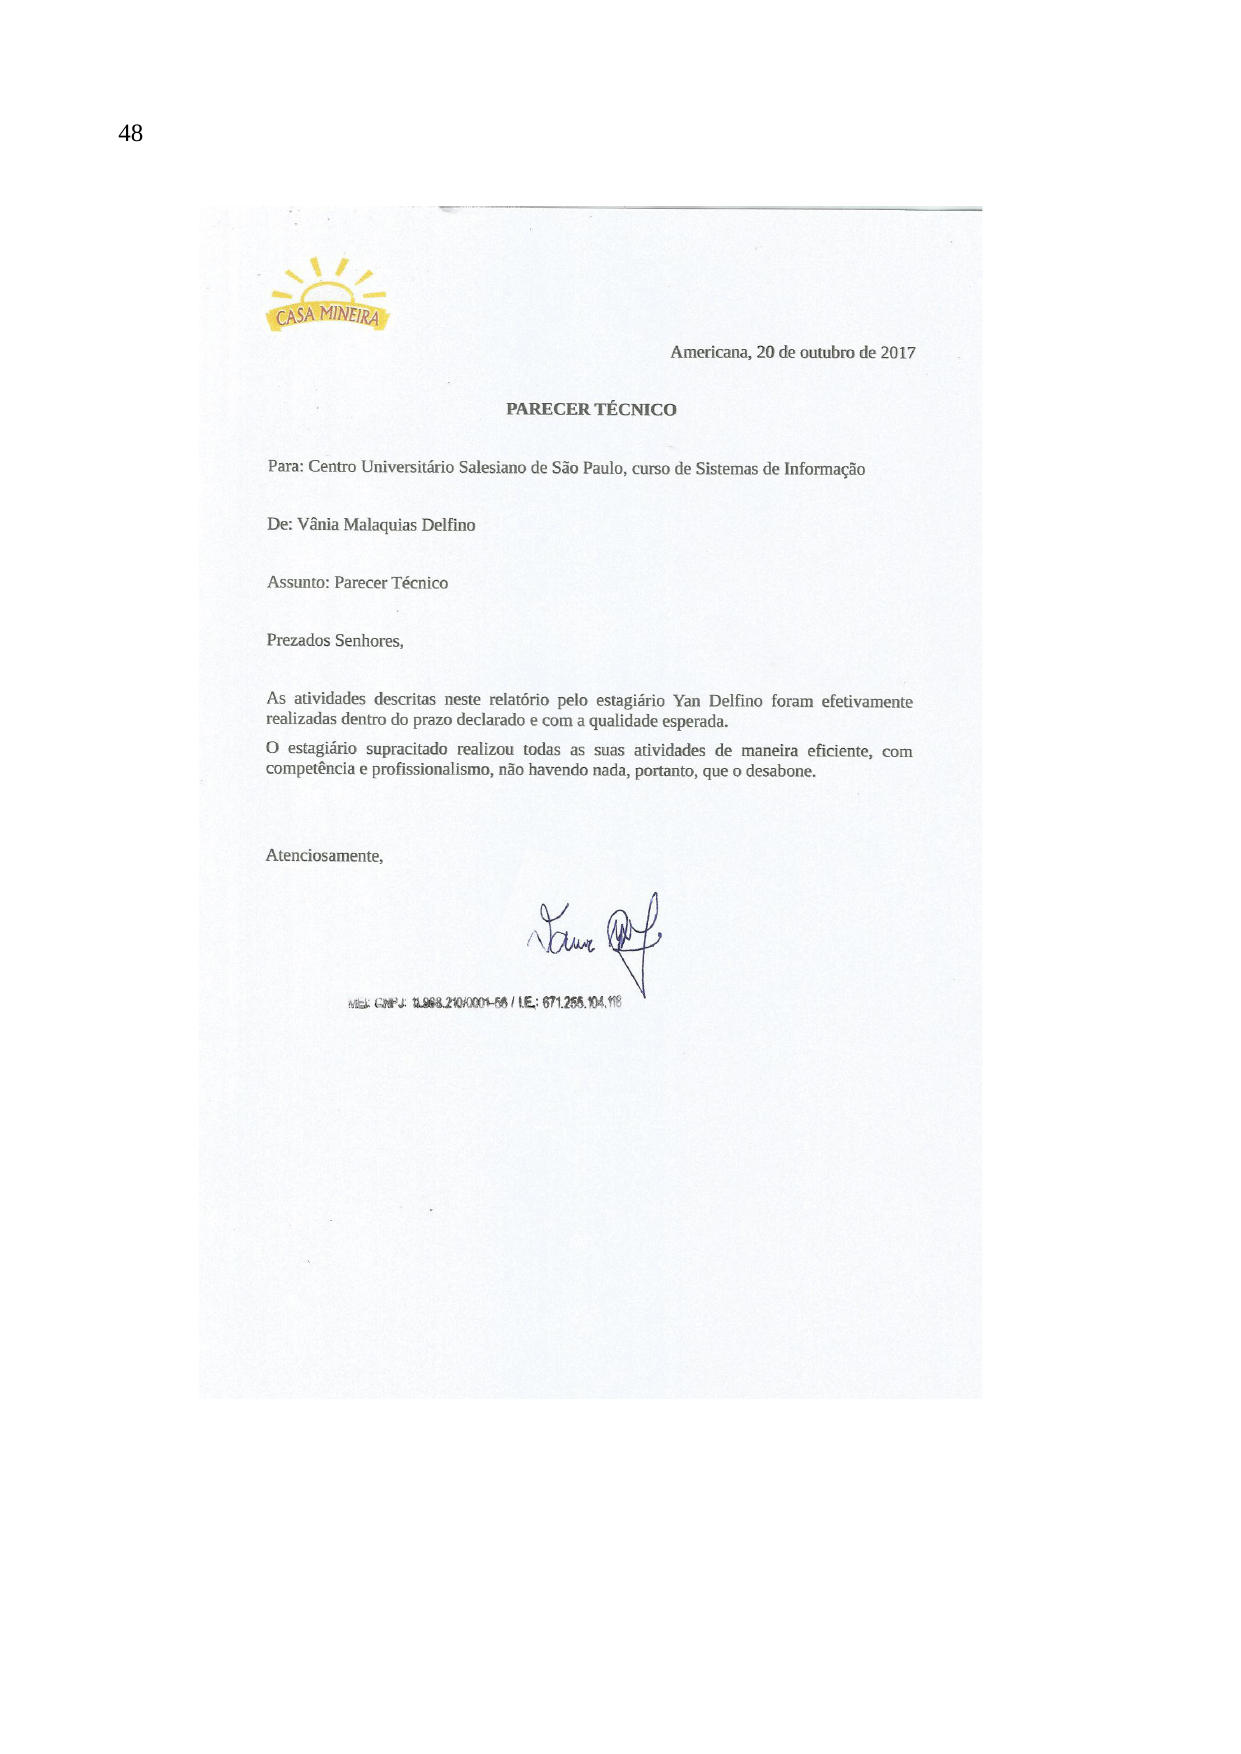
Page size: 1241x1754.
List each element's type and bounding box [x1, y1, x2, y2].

picture [198, 206, 983, 1399]
